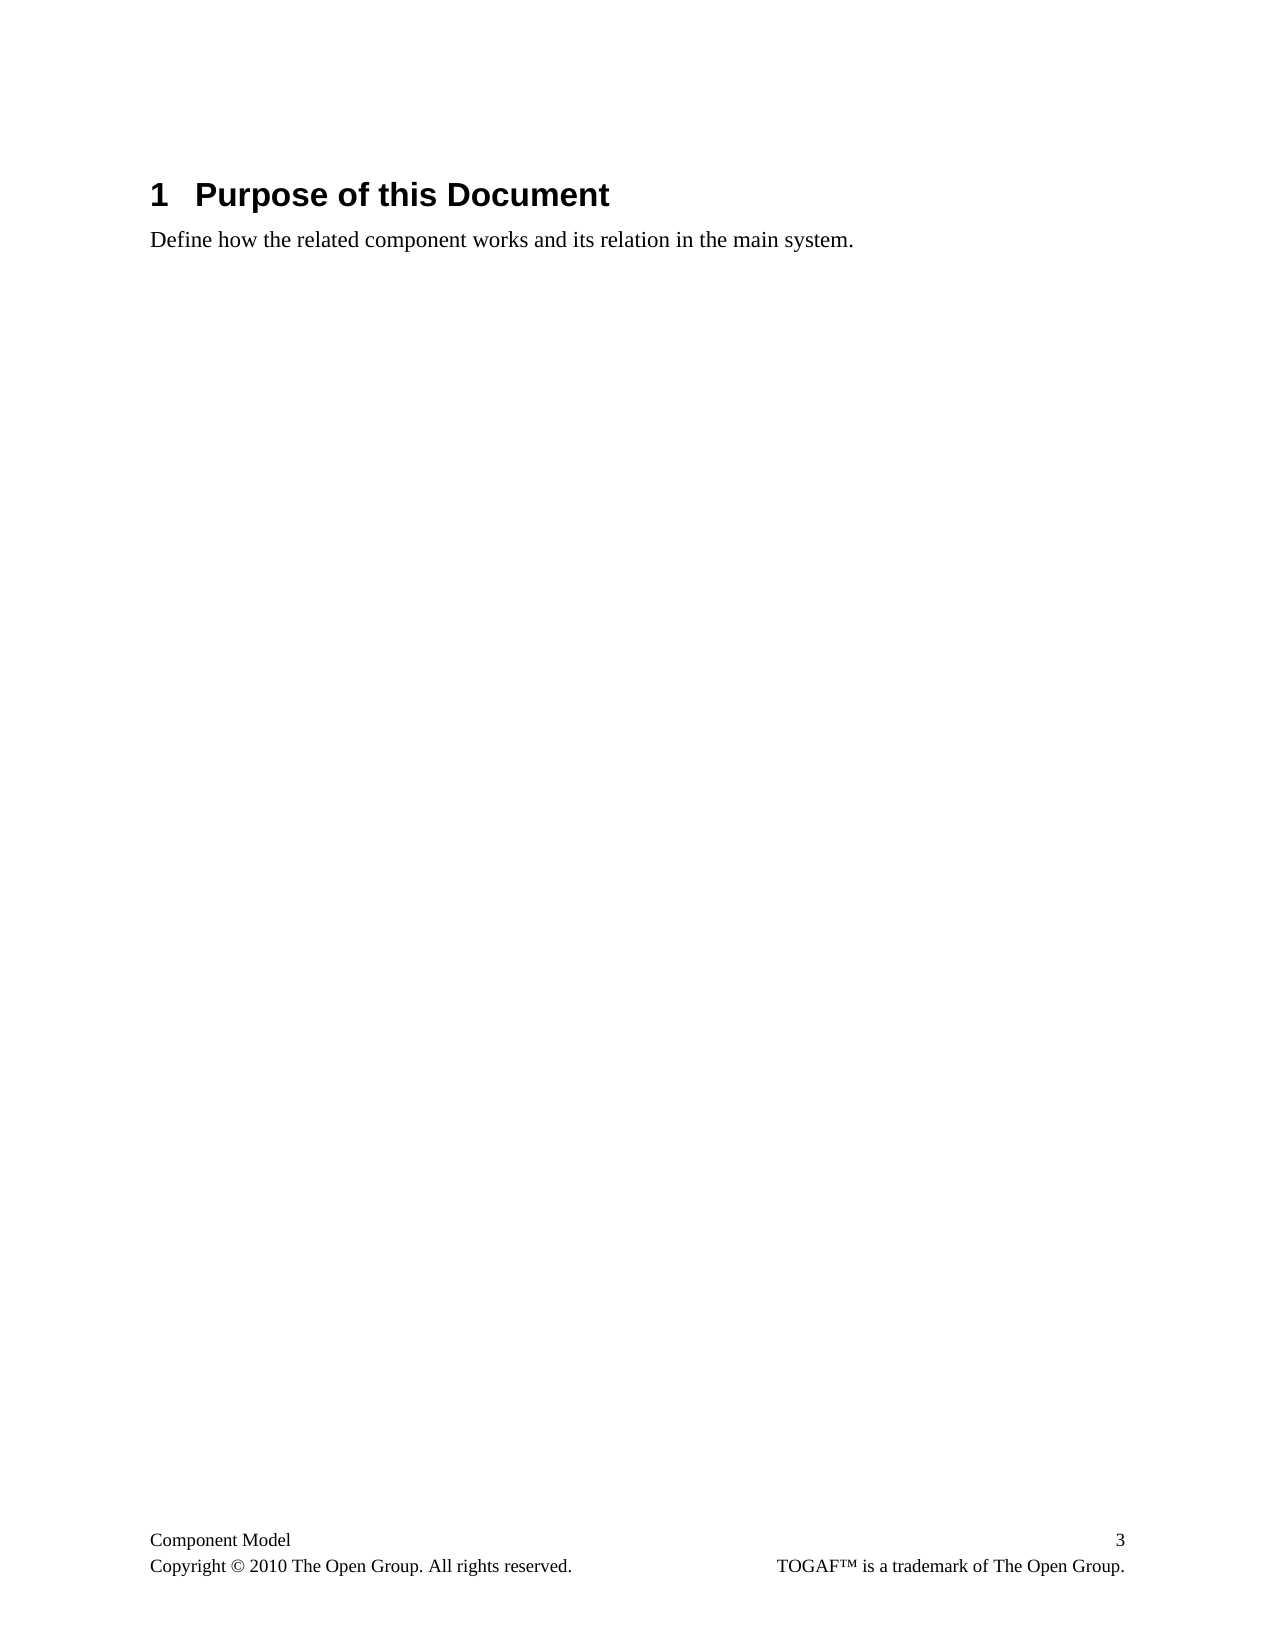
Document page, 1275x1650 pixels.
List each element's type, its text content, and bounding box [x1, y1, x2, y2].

text Define how the related component works and its relation in the main system. [150, 226, 1125, 252]
subtitle Purpose of this Document [150, 175, 1125, 213]
